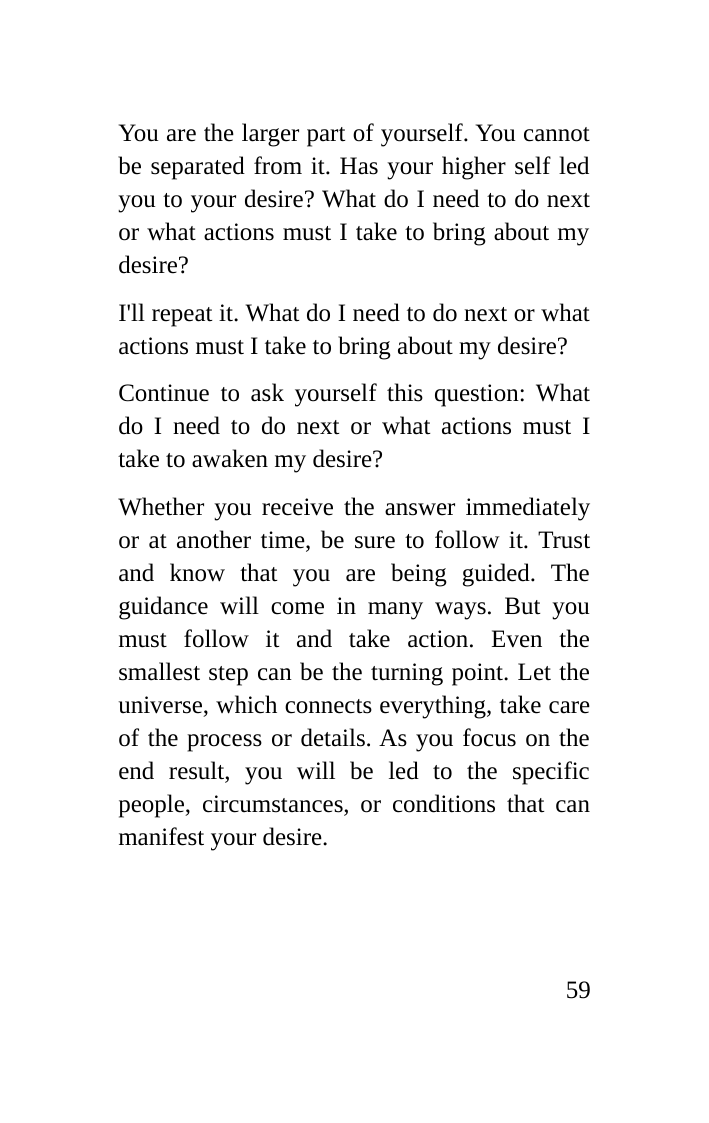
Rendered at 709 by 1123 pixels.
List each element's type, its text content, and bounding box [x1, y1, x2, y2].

text You are the larger part of yourself. You cannot be separated from it. Has your higher self led you to your desire? What do I need to do next or what actions must I take to bring about my desire? [118, 118, 591, 279]
text Whether you receive the answer immediately or at another time, be sure to follow it. Trust and know that you are being guided. The guidance will come in many ways. But you must follow it and take action. Even the smallest step can be the turning point. Let the universe, which connects everything, take care of the process or details. As you focus on the end result, you will be led to the specific people, circumstances, or conditions that can manifest your desire. [118, 492, 591, 851]
text I'll repeat it. What do I need to do next or what actions must I take to bring about my desire? [118, 298, 591, 359]
text Continue to ask yourself this question: What do I need to do next or what actions must I take to awaken my desire? [118, 378, 591, 473]
